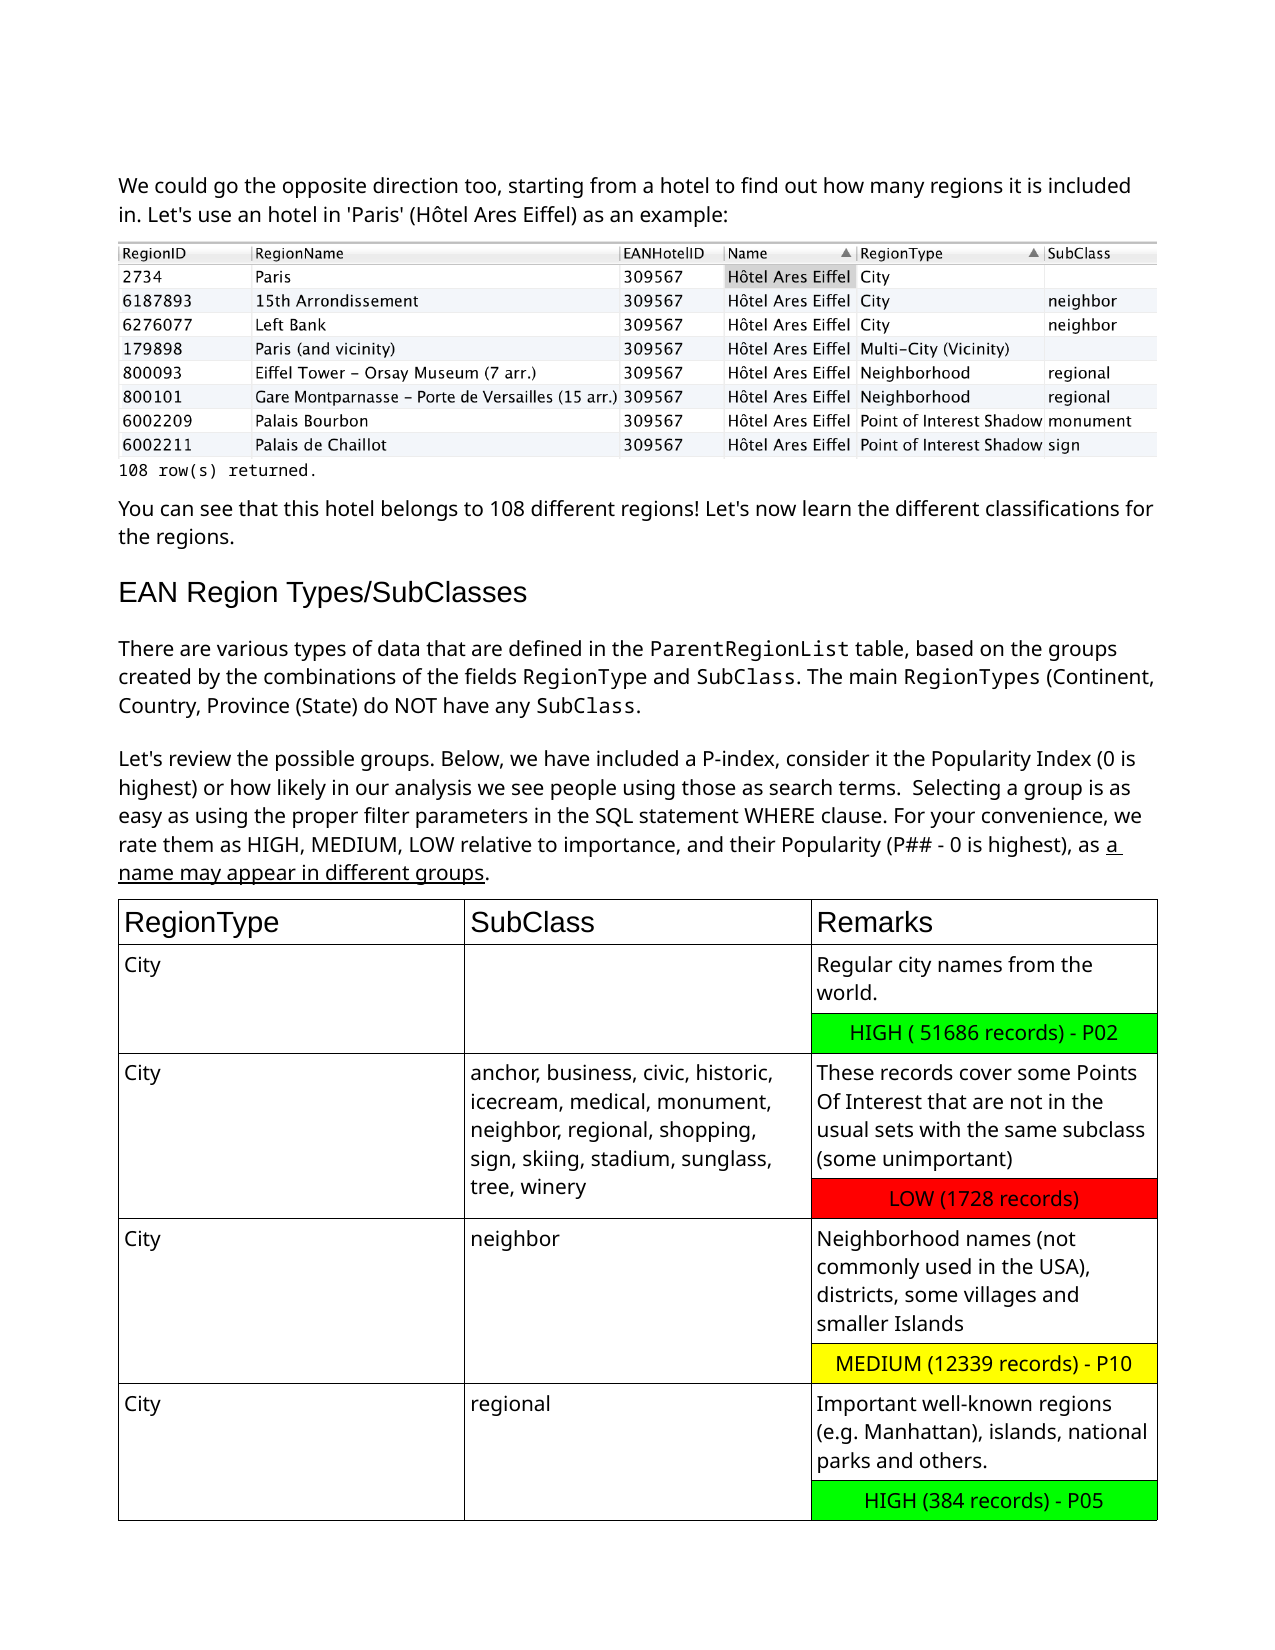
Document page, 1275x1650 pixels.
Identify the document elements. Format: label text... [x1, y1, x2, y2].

table_cell Neighborhood names (not commonly used in the USA), districts, some villages and smaller Islands [812, 1219, 1157, 1343]
table_cell These records cover some Points Of Interest that are not in the usual sets with the same subclass (some unimportant) [812, 1054, 1157, 1178]
table_cell HIGH (384 records) - P05 [812, 1481, 1157, 1520]
table_cell City [119, 945, 464, 1053]
table_cell City [119, 1384, 464, 1520]
table_cell Regular city names from the world. [812, 945, 1157, 1013]
subtitle EAN Region Types/SubClasses [118, 576, 1157, 609]
table_cell regional [465, 1384, 811, 1520]
table_cell City [119, 1219, 464, 1383]
text You can see that this hotel belongs to 108 different regions! Let's now learn the different classifications for the regions. [118, 494, 1157, 551]
table_cell Important well-known regions (e.g. Manhattan), islands, national parks and others. [812, 1384, 1157, 1480]
subtitle We could go the opposite direction too, starting from a hotel to find out how many regions it is included in. Let's use an hotel in 'Paris' (Hôtel Ares Eiffel) as an example: [118, 172, 1157, 228]
table_header Remarks [812, 900, 1157, 944]
subtitle There are various types of data that are defined in the ParentRegionList table, based on the groups created by the combinations of the fields RegionType and SubClass. The main RegionTypes (Continent, Country, Province (State) do NOT have any SubClass. [118, 634, 1157, 719]
table_cell City [119, 1054, 464, 1218]
picture [118, 241, 1157, 459]
table_cell HIGH ( 51686 records) - P02 [812, 1014, 1157, 1053]
subtitle Let's review the possible groups. Below, we have included a P-index, consider it the Popularity Index (0 is highest) or how likely in our analysis we see people using those as search terms. Selecting a group is as easy as using the proper filter parameters in the SQL statement WHERE clause. For your convenience, we rate them as HIGH, MEDIUM, LOW relative to importance, and their Popularity (P## - 0 is highest), as a name may appear in different groups. [118, 744, 1157, 887]
table_cell LOW (1728 records) [812, 1179, 1157, 1218]
table_cell anchor, business, civic, historic, icecream, medical, monument, neighbor, regional, shopping, sign, skiing, stadium, sunglass, tree, winery [465, 1054, 811, 1218]
table_cell neighbor [465, 1219, 811, 1383]
table_cell MEDIUM (12339 records) - P10 [812, 1344, 1157, 1383]
subtitle 108 row(s) returned. [118, 459, 1157, 481]
table_cell [465, 945, 811, 1053]
table_header SubClass [465, 900, 811, 944]
table_header RegionType [119, 900, 464, 944]
